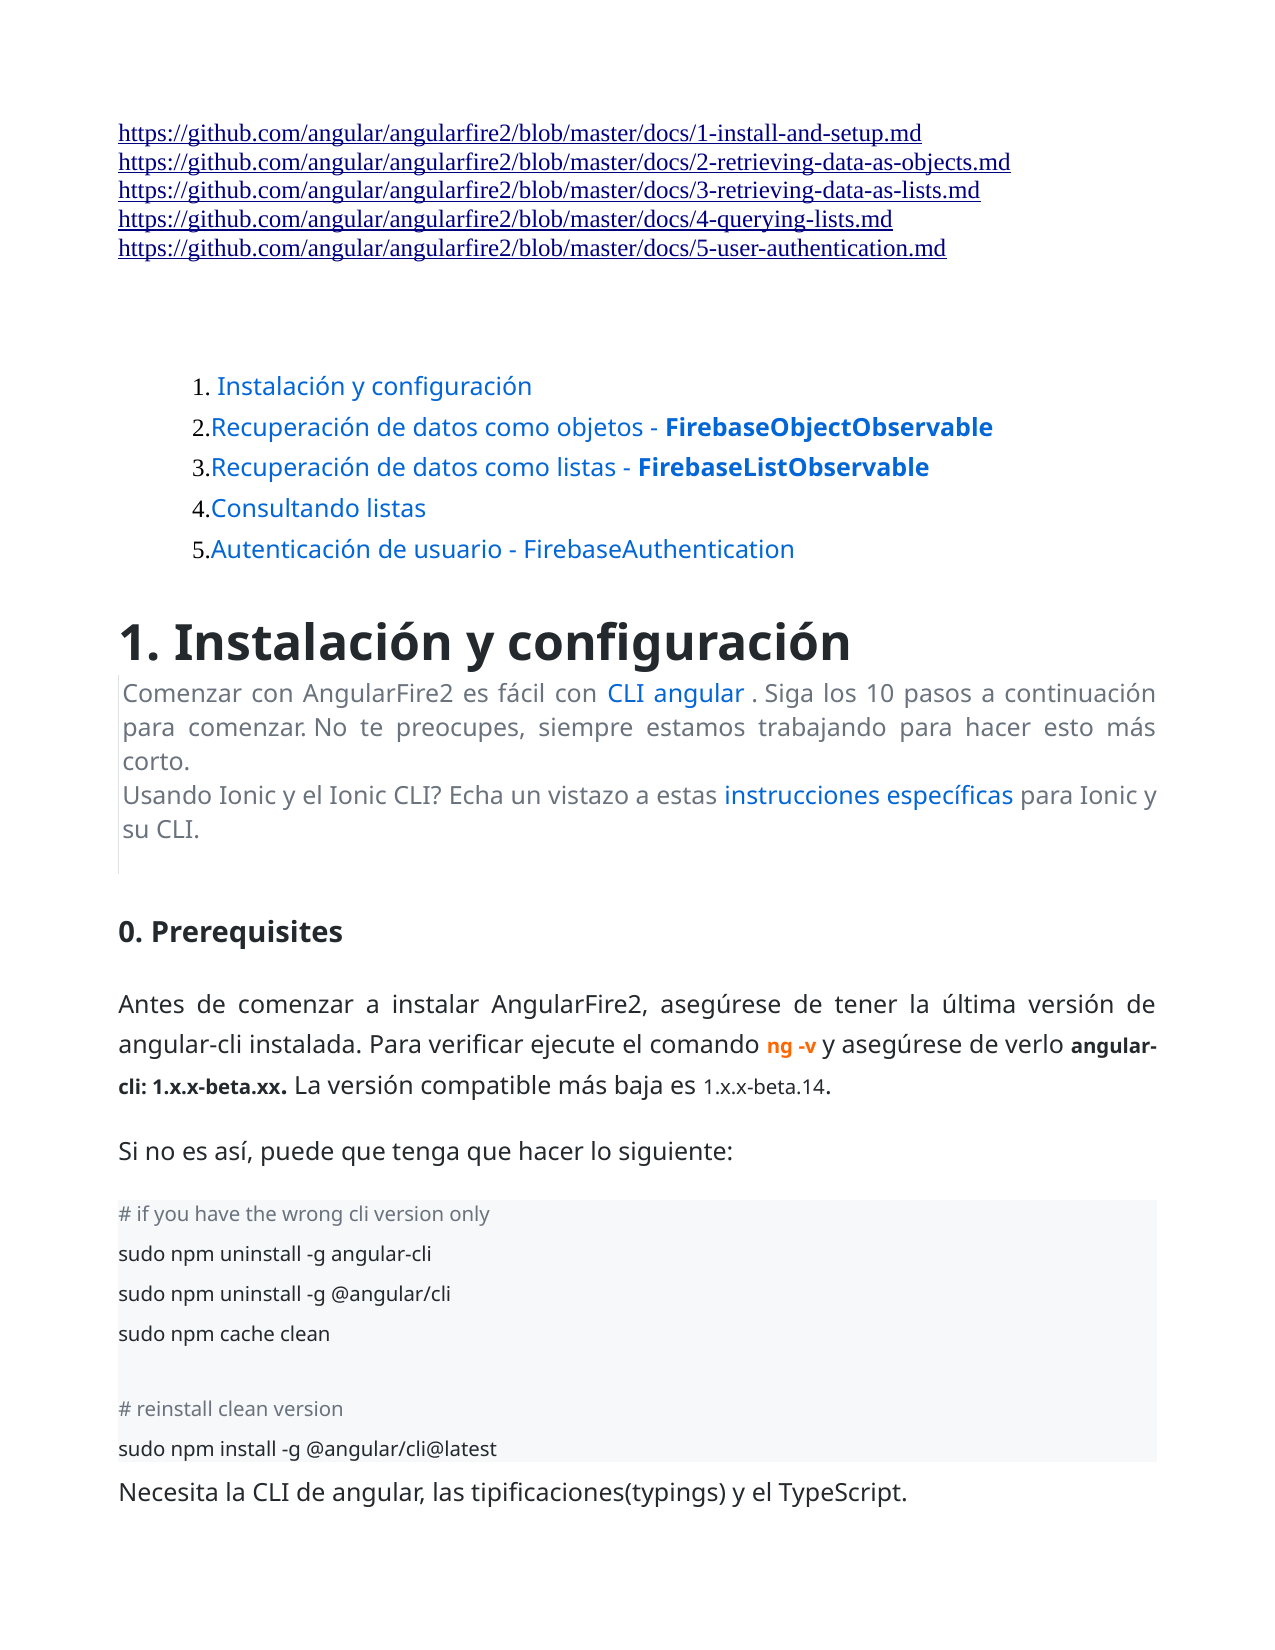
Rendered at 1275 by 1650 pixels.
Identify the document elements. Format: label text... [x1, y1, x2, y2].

list Instalación y configuración [118, 368, 1157, 402]
list Recuperación de datos como objetos - FirebaseObjectObservable [118, 409, 1157, 443]
list Autenticación de usuario - FirebaseAuthentication [118, 532, 1157, 566]
list Consultando listas [118, 491, 1157, 525]
text https://github.com/angular/angularfire2/blob/master/docs/2-retrieving-data-as-objects.md [118, 147, 1157, 176]
subtitle 1. Instalación y configuración [118, 607, 1157, 675]
text Si no es así, puede que tenga que hacer lo siguiente: [118, 1134, 1157, 1168]
text https://github.com/angular/angularfire2/blob/master/docs/5-user-authentication.md [118, 233, 1157, 262]
text sudo npm uninstall -g @angular/cli [118, 1280, 1157, 1308]
text sudo npm cache clean [118, 1320, 1157, 1348]
list Recuperación de datos como listas - FirebaseListObservable [118, 450, 1157, 484]
subtitle 0. Prerequisites [118, 912, 1157, 951]
text # reinstall clean version [118, 1394, 1157, 1422]
text sudo npm install -g @angular/cli@latest [118, 1434, 1157, 1462]
text https://github.com/angular/angularfire2/blob/master/docs/1-install-and-setup.md [118, 118, 1157, 147]
text https://github.com/angular/angularfire2/blob/master/docs/4-querying-lists.md [118, 204, 1157, 233]
text sudo npm uninstall -g angular-cli [118, 1240, 1157, 1267]
text https://github.com/angular/angularfire2/blob/master/docs/3-retrieving-data-as-lists.md [118, 176, 1157, 204]
text Comenzar con AngularFire2 es fácil con CLI angular . Siga los 10 pasos a continuación para comenzar. No te preocupes, siempre estamos trabajando para hacer esto más corto. [119, 675, 1157, 777]
text Antes de comenzar a instalar AngularFire2, asegúrese de tener la última versión de angular-cli instalada. Para verificar ejecute el comando ng -v y asegúrese de verlo angular-cli: 1.x.x-beta.xx. La versión compatible más baja es 1.x.x-beta.14. [118, 986, 1157, 1102]
text # if you have the wrong cli version only [118, 1200, 1157, 1227]
text Usando Ionic y el Ionic CLI? Echa un vistazo a estas instrucciones específicas para Ionic y su CLI. [119, 777, 1157, 846]
text Necesita la CLI de angular, las tipificaciones(typings) y el TypeScript. [118, 1474, 1157, 1509]
